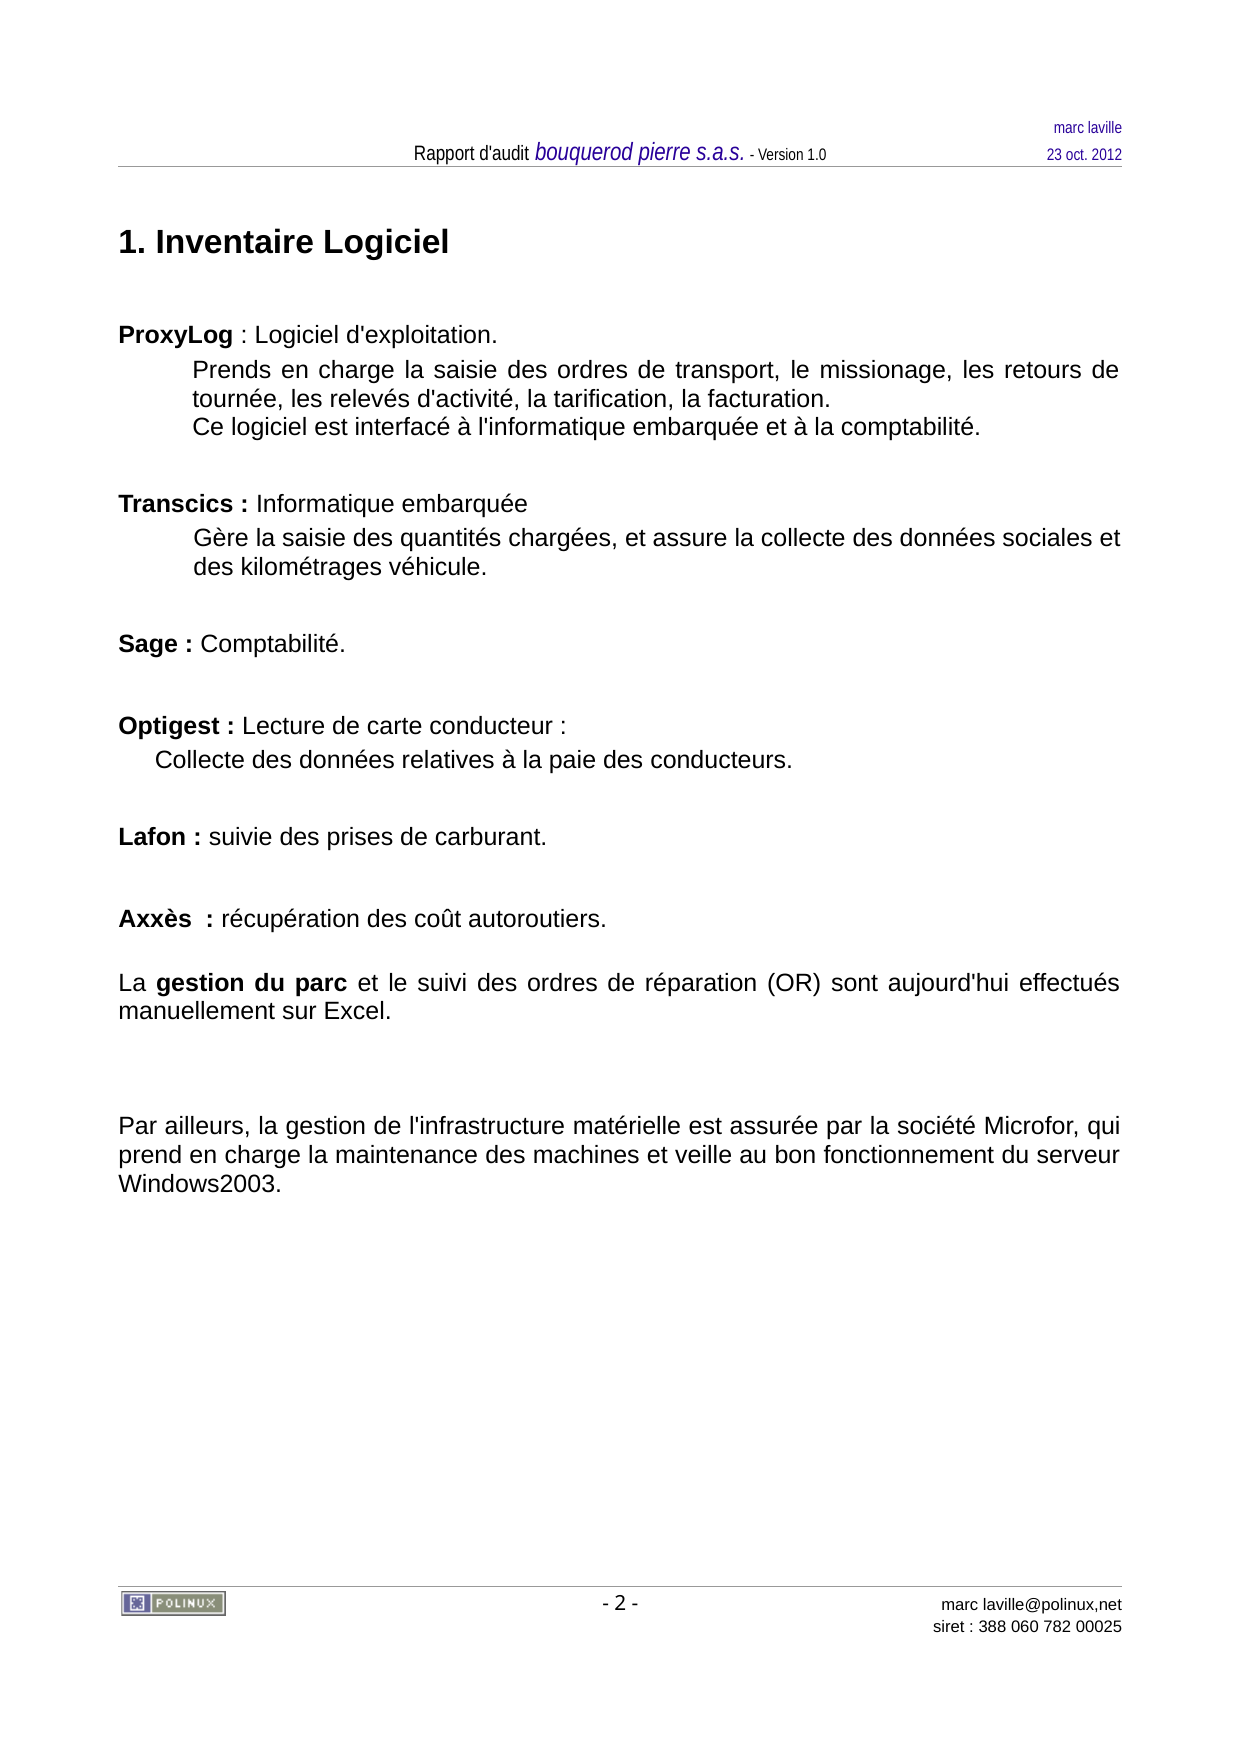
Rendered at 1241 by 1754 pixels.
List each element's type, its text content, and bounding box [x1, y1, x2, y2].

subtitle Optigest : Lecture de carte conducteur : [118, 711, 1122, 739]
subtitle Transcics : Informatique embarquée [118, 489, 1122, 517]
subtitle Axxès : récupération des coût autoroutiers. [118, 904, 1122, 933]
subtitle Sage : Comptabilité. [118, 628, 1122, 657]
text Gère la saisie des quantités chargées, et assure la collecte des données sociales et des kilométrages véhicule. [193, 523, 1122, 581]
subtitle 1. Inventaire Logiciel [118, 221, 1122, 260]
text Collecte des données relatives à la paie des conducteurs. [154, 746, 1122, 774]
text La gestion du parc et le suivi des ordres de réparation (OR) sont aujourd'hui effectués manuellement sur Excel. [118, 968, 1122, 1025]
text Prends en charge la saisie des ordres de transport, le missionage, les retours de tournée, les relevés d'activité, la tarification, la facturation. [192, 355, 1122, 412]
subtitle ProxyLog : Logiciel d'exploitation. [118, 320, 1122, 349]
text Ce logiciel est interfacé à l'informatique embarquée et à la comptabilité. [192, 412, 1122, 441]
subtitle Lafon : suivie des prises de carburant. [118, 822, 1122, 851]
picture [121, 1591, 226, 1616]
text Par ailleurs, la gestion de l'infrastructure matérielle est assurée par la société Microfor, qui prend en charge la maintenance des machines et veille au bon fonctionnement du serveur Windows2003. [118, 1111, 1122, 1198]
